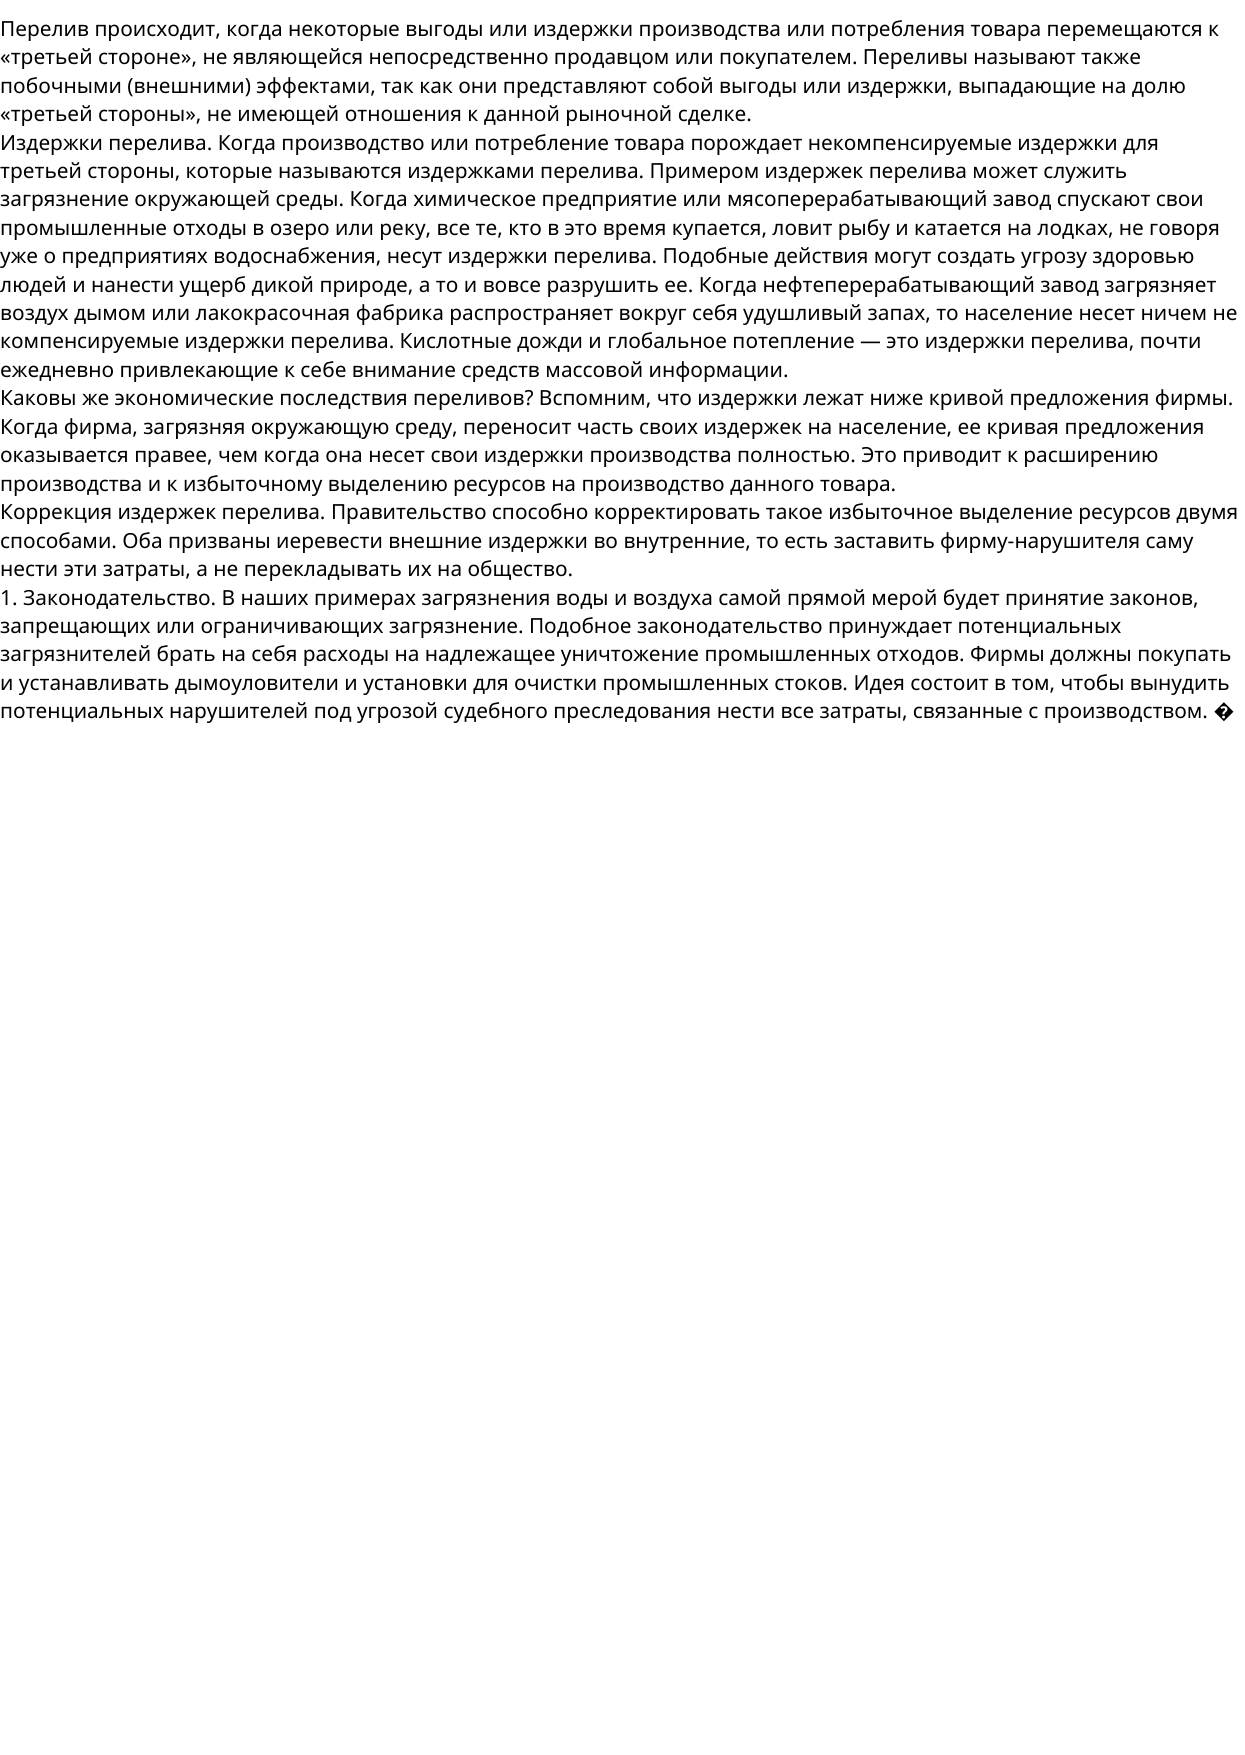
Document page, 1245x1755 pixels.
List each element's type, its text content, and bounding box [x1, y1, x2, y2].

text Перелив происходит, когда некоторые выгоды или издержки производства или потребления товара перемещаются к «третьей стороне», не являющейся непосредственно продавцом или покупателем. Переливы называют также побочными (внешними) эффектами, так как они представляют собой выгоды или издержки, выпадающие на долю «третьей стороны», не имеющей отношения к данной рыночной сделке. [0, 14, 1241, 128]
text Коррекция издержек перелива. Правительство способно корректировать такое избыточное выделение ресурсов двумя способами. Оба призваны иеревести внешние издержки во внутренние, то есть заставить фирму-нарушителя саму нести эти затраты, а не перекладывать их на общество. [0, 497, 1241, 583]
text Каковы же экономические последствия переливов? Вспомним, что издержки лежат ниже кривой предложения фирмы. Когда фирма, загрязняя окружающую среду, переносит часть своих издержек на население, ее кривая предложения оказывается правее, чем когда она несет свои издержки производства полностью. Это приводит к расширению производства и к избыточному выделению ресурсов на производство данного товара. [0, 383, 1241, 497]
text 1. Законодательство. В наших примерах загрязнения воды и воздуха самой прямой мерой будет принятие законов, запрещающих или ограничивающих загрязнение. Подобное законодательство принуждает потенциальных загрязнителей брать на себя расходы на надлежащее уничтожение промышленных отходов. Фирмы должны покупать и устанавливать дымоуловители и установки для очистки промышленных стоков. Идея состоит в том, чтобы вынудить потенциальных нарушителей под угрозой судебного преследования нести все затраты, связанные с производством. � [0, 583, 1241, 725]
text Издержки перелива. Когда производство или потребление товара порождает некомпенсируемые издержки для третьей стороны, которые называются издержками перелива. Примером издержек перелива может служить загрязнение окружающей среды. Когда химическое предприятие или мясоперерабатывающий завод спускают свои промышленные отходы в озеро или реку, все те, кто в это время купается, ловит рыбу и катается на лодках, не говоря уже о предприятиях водоснабжения, несут издержки перелива. Подобные действия могут создать угрозу здоровью людей и нанести ущерб дикой природе, а то и вовсе разрушить ее. Когда нефтеперерабатывающий завод загрязняет воздух дымом или лакокрасочная фабрика распространяет вокруг себя удушливый запах, то население несет ничем не компенсируемые издержки перелива. Кислотные дожди и глобальное потепление — это издержки перелива, почти ежедневно привлекающие к себе внимание средств массовой информации. [0, 128, 1241, 383]
